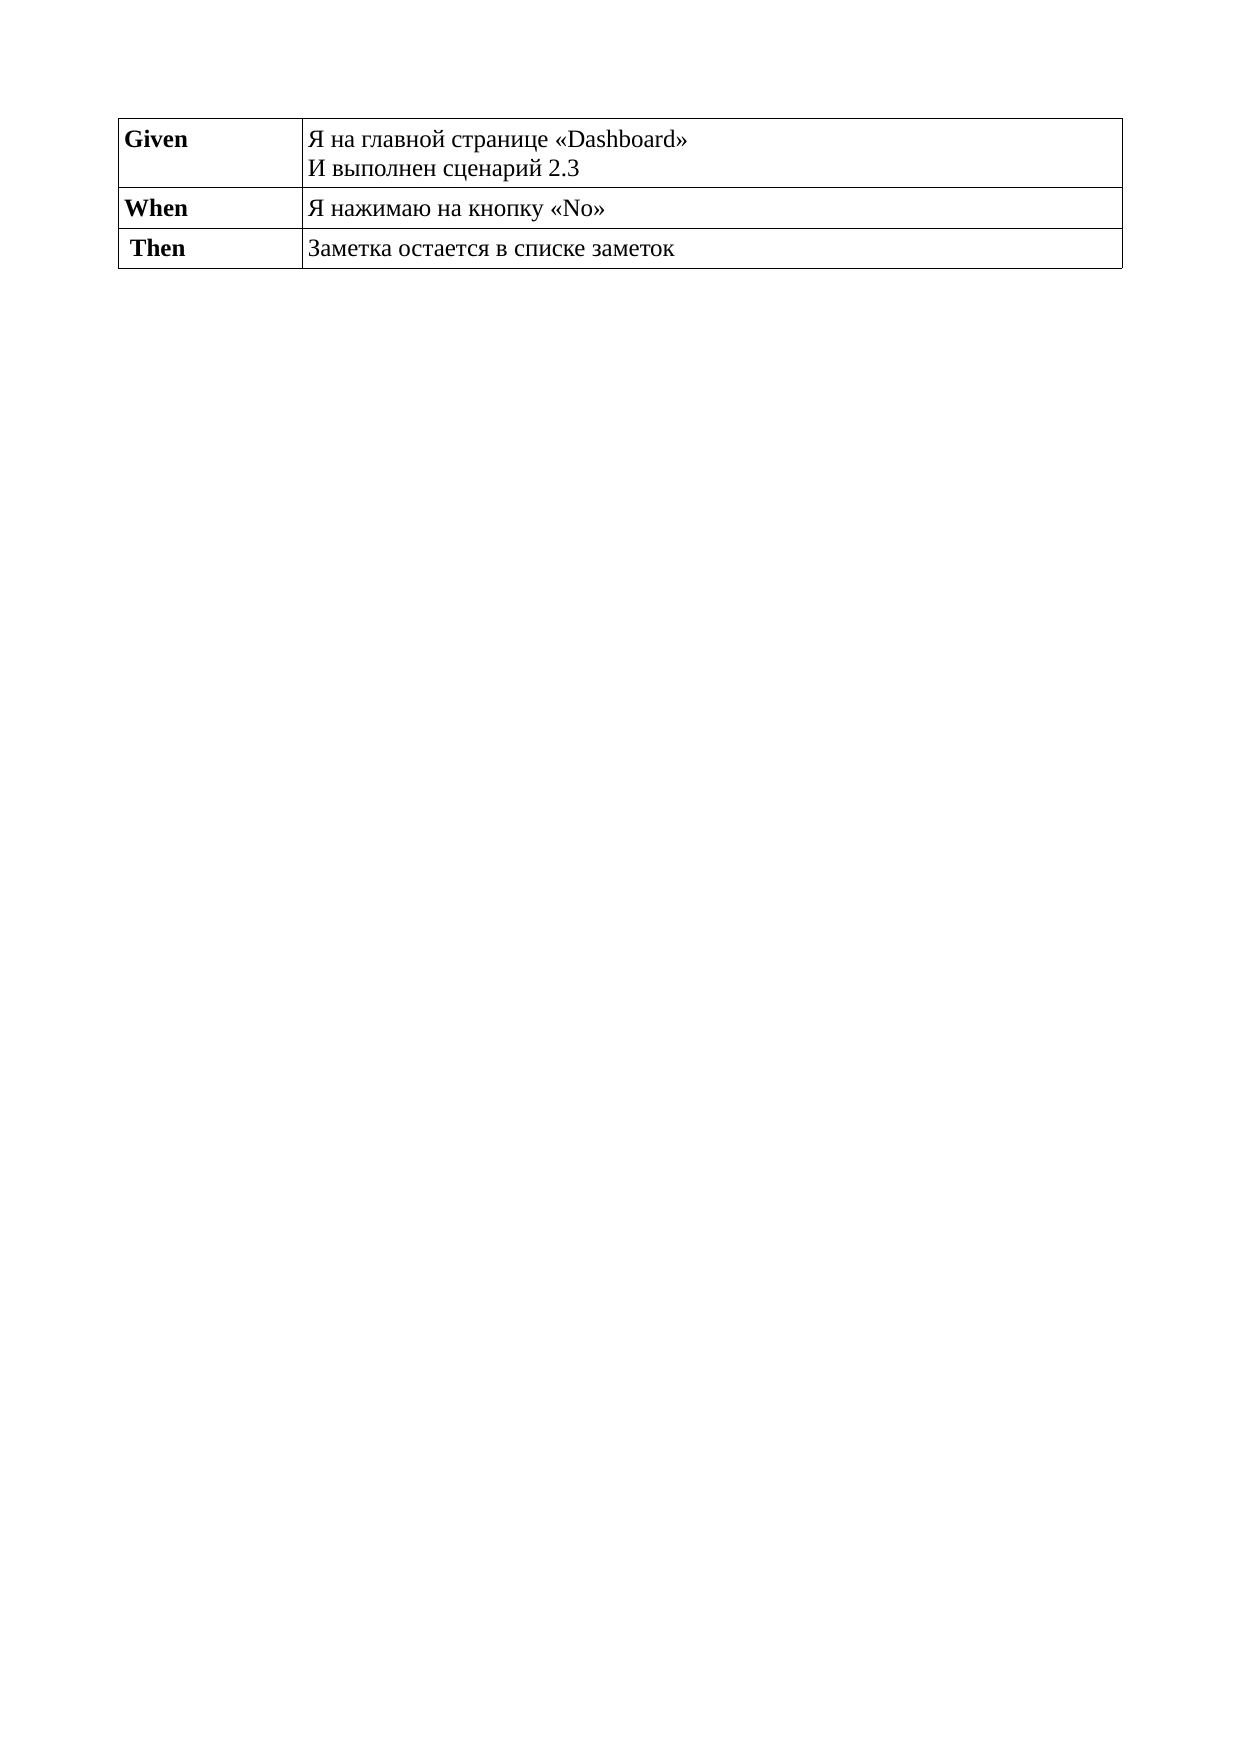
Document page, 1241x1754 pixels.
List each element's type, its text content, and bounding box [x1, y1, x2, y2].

table_cell Я нажимаю на кнопку «No» [303, 188, 1122, 227]
table_cell Заметка остается в списке заметок [303, 229, 1122, 268]
table_cell Then [119, 229, 302, 268]
table_cell Given [119, 119, 302, 187]
table_cell Я на главной странице «Dashboard» И выполнен сценарий 2.3 [303, 119, 1122, 187]
table_cell When [119, 188, 302, 227]
